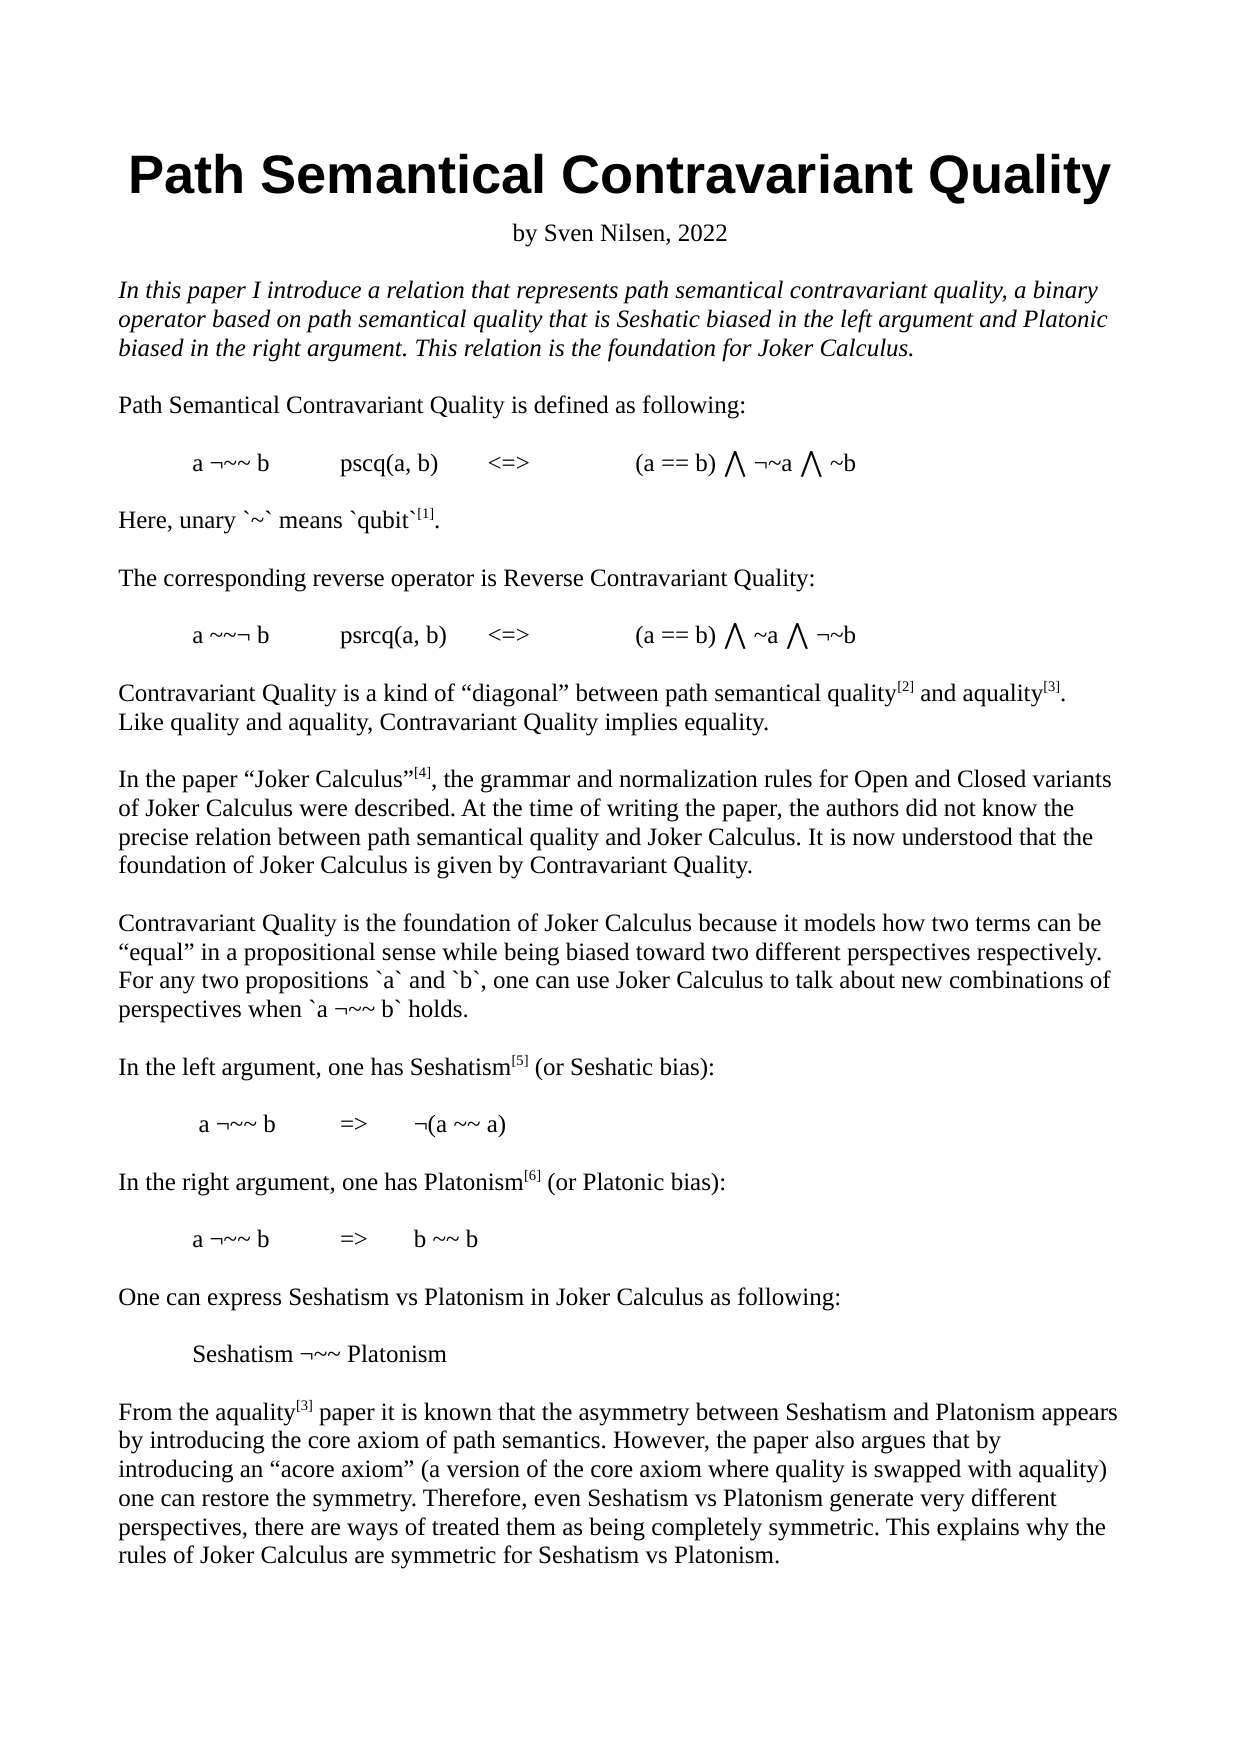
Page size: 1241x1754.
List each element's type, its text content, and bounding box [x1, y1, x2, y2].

text by Sven Nilsen, 2022 [118, 218, 1122, 247]
text The corresponding reverse operator is Reverse Contravariant Quality: [118, 563, 1122, 592]
text In the left argument, one has Seshatism[5] (or Seshatic bias): [118, 1052, 1122, 1080]
text Contravariant Quality is a kind of “diagonal” between path semantical quality[2] and aquality[3]. Like quality and aquality, Contravariant Quality implies equality. [118, 678, 1122, 735]
title Path Semantical Contravariant Quality [118, 143, 1122, 205]
text a ¬~~ b => b ~~ b [118, 1224, 1122, 1253]
text In the paper “Joker Calculus”[4], the grammar and normalization rules for Open and Closed variants of Joker Calculus were described. At the time of writing the paper, the authors did not know the precise relation between path semantical quality and Joker Calculus. It is now understood that the foundation of Joker Calculus is given by Contravariant Quality. [118, 764, 1122, 879]
text Contravariant Quality is the foundation of Joker Calculus because it models how two terms can be “equal” in a propositional sense while being biased toward two different perspectives respectively. For any two propositions `a` and `b`, one can use Joker Calculus to talk about new combinations of perspectives when `a ¬~~ b` holds. [118, 908, 1122, 1023]
text Here, unary `~` means `qubit`[1]. [118, 505, 1122, 534]
text a ¬~~ b => ¬(a ~~ a) [118, 1109, 1122, 1138]
text In the right argument, one has Platonism[6] (or Platonic bias): [118, 1167, 1122, 1195]
text In this paper I introduce a relation that represents path semantical contravariant quality, a binary operator based on path semantical quality that is Seshatic biased in the left argument and Platonic biased in the right argument. This relation is the foundation for Joker Calculus. [118, 275, 1122, 362]
text Seshatism ¬~~ Platonism [118, 1339, 1122, 1368]
text a ~~¬ b psrcq(a, b) <=> (a == b) ⋀ ~a ⋀ ¬~b [118, 620, 1122, 649]
text Path Semantical Contravariant Quality is defined as following: [118, 390, 1122, 419]
text One can express Seshatism vs Platonism in Joker Calculus as following: [118, 1282, 1122, 1310]
text From the aquality[3] paper it is known that the asymmetry between Seshatism and Platonism appears by introducing the core axiom of path semantics. However, the paper also argues that by introducing an “acore axiom” (a version of the core axiom where quality is swapped with aquality) one can restore the symmetry. Therefore, even Seshatism vs Platonism generate very different perspectives, there are ways of treated them as being completely symmetric. This explains why the rules of Joker Calculus are symmetric for Seshatism vs Platonism. [118, 1397, 1122, 1569]
text a ¬~~ b pscq(a, b) <=> (a == b) ⋀ ¬~a ⋀ ~b [118, 448, 1122, 477]
